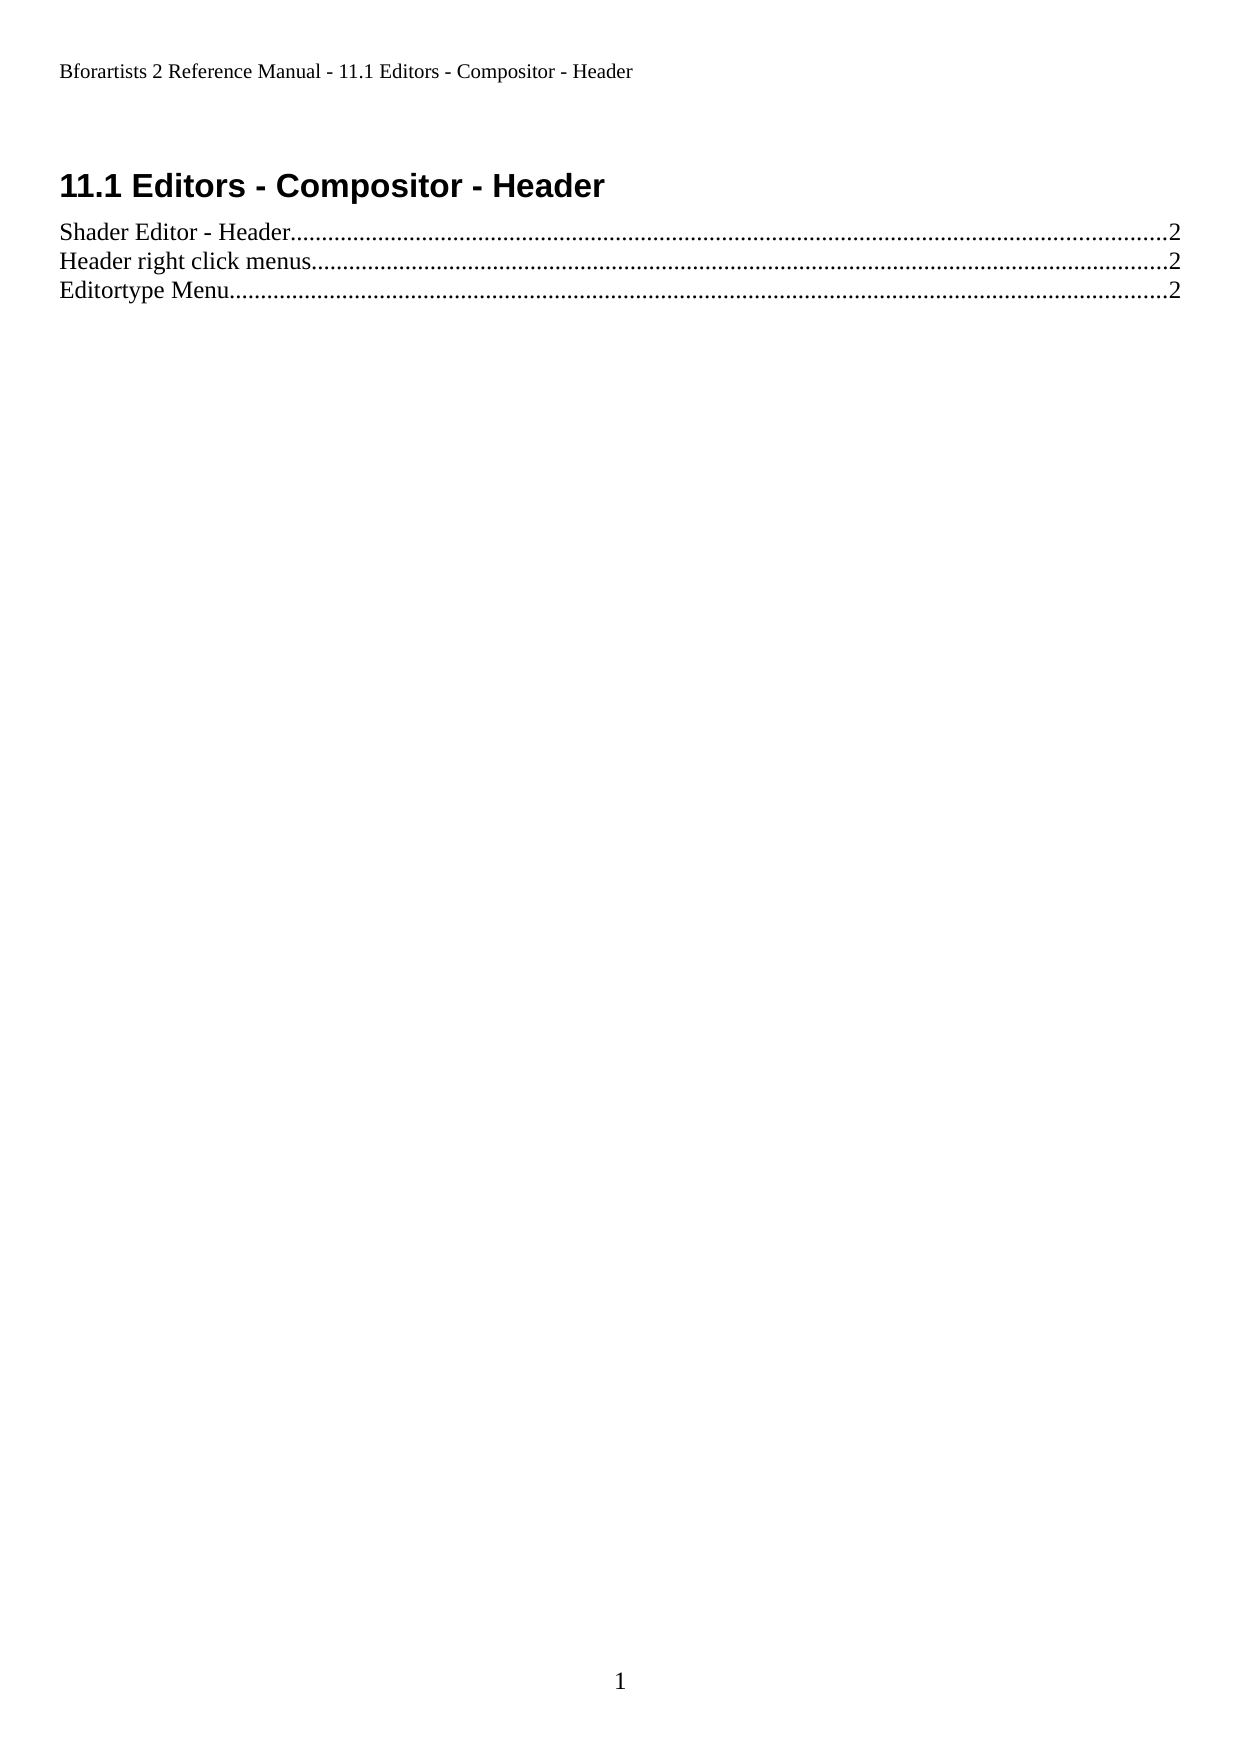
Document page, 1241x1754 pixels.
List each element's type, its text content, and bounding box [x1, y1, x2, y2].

text Editortype Menu 2 [59, 275, 1181, 303]
subtitle 11.1 Editors - Compositor - Header [59, 166, 1181, 205]
text Shader Editor - Header 2 [59, 217, 1181, 246]
text Header right click menus 2 [59, 246, 1181, 275]
